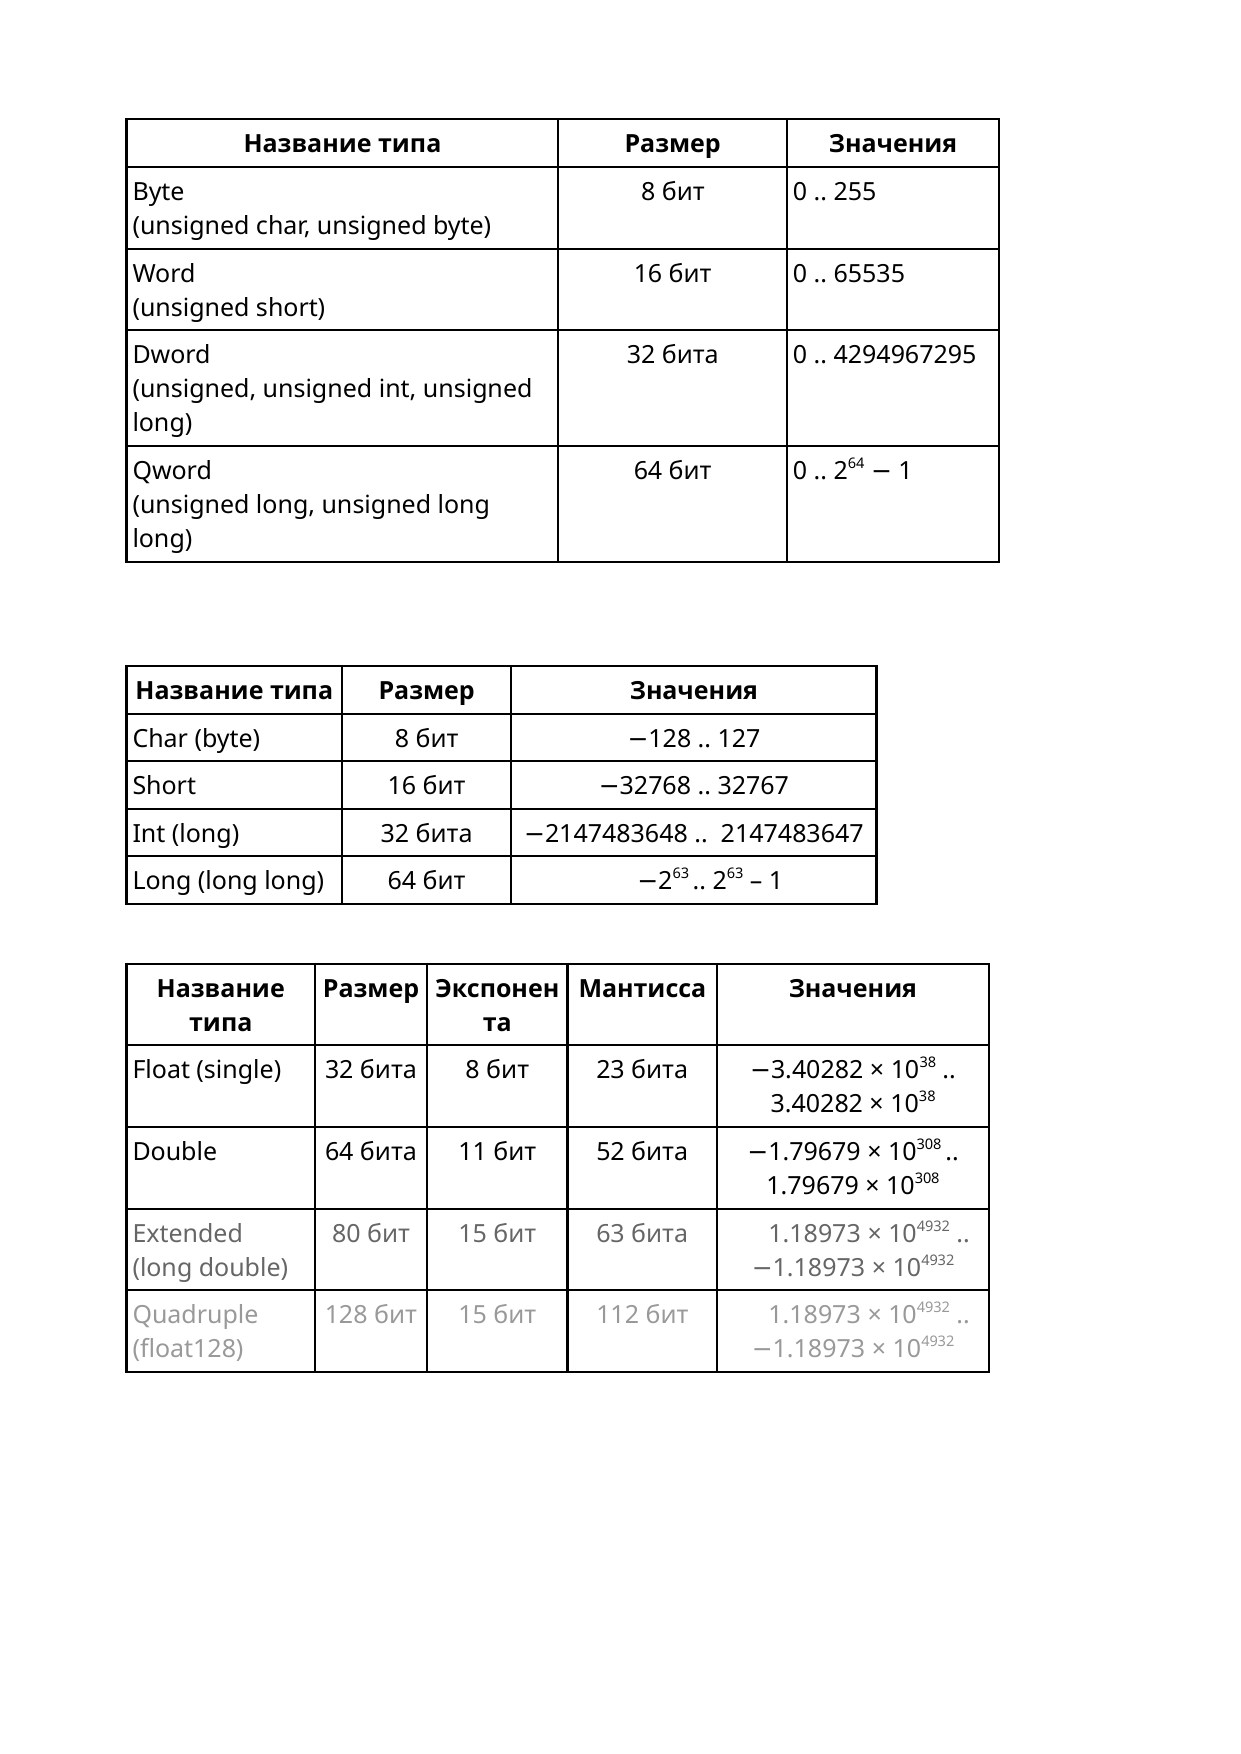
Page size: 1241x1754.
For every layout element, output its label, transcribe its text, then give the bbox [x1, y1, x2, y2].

table_cell 63 бита [569, 1210, 716, 1289]
table_cell 16 бит [559, 250, 786, 329]
table_cell −263 .. 263 – 1 [512, 857, 875, 903]
table_cell Dword (unsigned, unsigned int, unsigned long) [128, 331, 557, 445]
table_header Название типа [128, 667, 341, 712]
table_cell Short [128, 762, 341, 808]
table_cell Extended (long double) [128, 1210, 314, 1289]
table_cell −3.40282 × 1038 .. 3.40282 × 1038 [718, 1046, 988, 1126]
table_cell 8 бит [559, 168, 786, 247]
table_header Размер [343, 667, 510, 712]
table_cell −128 .. 127 [512, 715, 875, 760]
table_cell Word (unsigned short) [128, 250, 557, 329]
table_cell 52 бита [569, 1128, 716, 1207]
table_cell 0 .. 255 [788, 168, 998, 247]
table_cell −1.79679 × 10308 .. 1.79679 × 10308 [718, 1128, 988, 1207]
table_cell 1.18973 × 104932 .. −1.18973 × 104932 [718, 1291, 988, 1371]
table_cell Int (long) [128, 810, 341, 855]
table_header Значения [788, 120, 998, 166]
table_cell 32 бита [343, 810, 510, 855]
table_header Экспонента [428, 965, 566, 1044]
table_cell 16 бит [343, 762, 510, 808]
table_cell 11 бит [428, 1128, 566, 1207]
table_cell 0 .. 4294967295 [788, 331, 998, 445]
table_header Название типа [128, 965, 314, 1044]
table_cell 64 бит [559, 447, 786, 561]
table_header Значения [718, 965, 988, 1044]
table_cell 8 бит [428, 1046, 566, 1126]
table_cell 0 .. 264 − 1 [788, 447, 998, 561]
table_cell 80 бит [316, 1210, 426, 1289]
table_header Размер [559, 120, 786, 166]
table_header Название типа [128, 120, 557, 166]
table_cell −32768 .. 32767 [512, 762, 875, 808]
table_cell Double [128, 1128, 314, 1207]
table_cell 23 бита [569, 1046, 716, 1126]
table_header Размер [316, 965, 426, 1044]
table_cell 64 бита [316, 1128, 426, 1207]
table_cell 112 бит [569, 1291, 716, 1371]
table_header Значения [512, 667, 875, 712]
table_cell Byte (unsigned char, unsigned byte) [128, 168, 557, 247]
table_cell 1.18973 × 104932 .. −1.18973 × 104932 [718, 1210, 988, 1289]
table_cell 128 бит [316, 1291, 426, 1371]
table_cell Long (long long) [128, 857, 341, 903]
table_cell Quadruple (float128) [128, 1291, 314, 1371]
table_cell Float (single) [128, 1046, 314, 1126]
table_header Мантисса [569, 965, 716, 1044]
table_cell 15 бит [428, 1291, 566, 1371]
table_cell 8 бит [343, 715, 510, 760]
table_cell 0 .. 65535 [788, 250, 998, 329]
table_cell 15 бит [428, 1210, 566, 1289]
table_cell 32 бита [559, 331, 786, 445]
table_cell Char (byte) [128, 715, 341, 760]
table_cell 32 бита [316, 1046, 426, 1126]
table_cell Qword (unsigned long, unsigned long long) [128, 447, 557, 561]
table_cell −2147483648 .. 2147483647 [512, 810, 875, 855]
table_cell 64 бит [343, 857, 510, 903]
